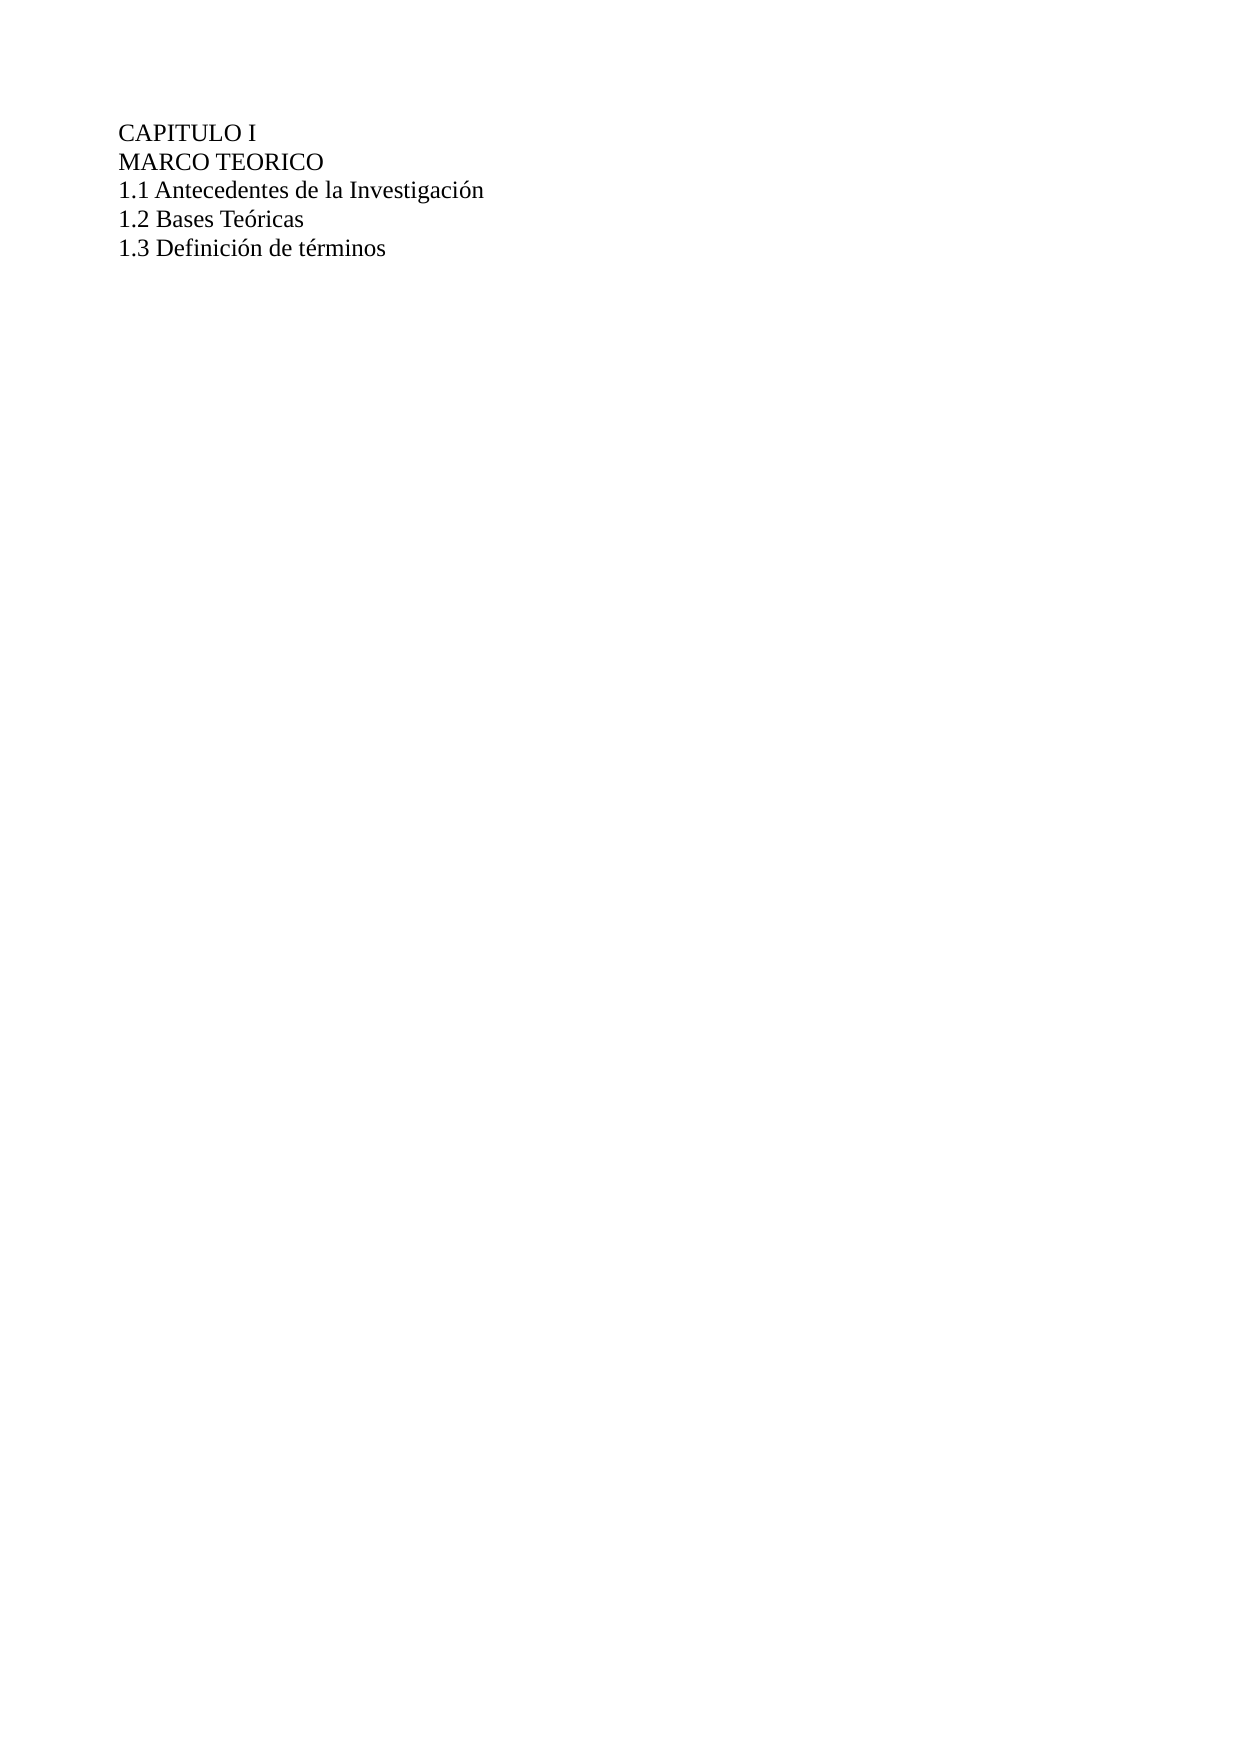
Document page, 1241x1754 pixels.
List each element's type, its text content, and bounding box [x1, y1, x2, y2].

text 1.1 Antecedentes de la Investigación [118, 176, 1122, 204]
text 1.3 Definición de términos [118, 233, 1122, 262]
text CAPITULO I [118, 118, 1122, 147]
text 1.2 Bases Teóricas [118, 204, 1122, 233]
text MARCO TEORICO [118, 147, 1122, 176]
